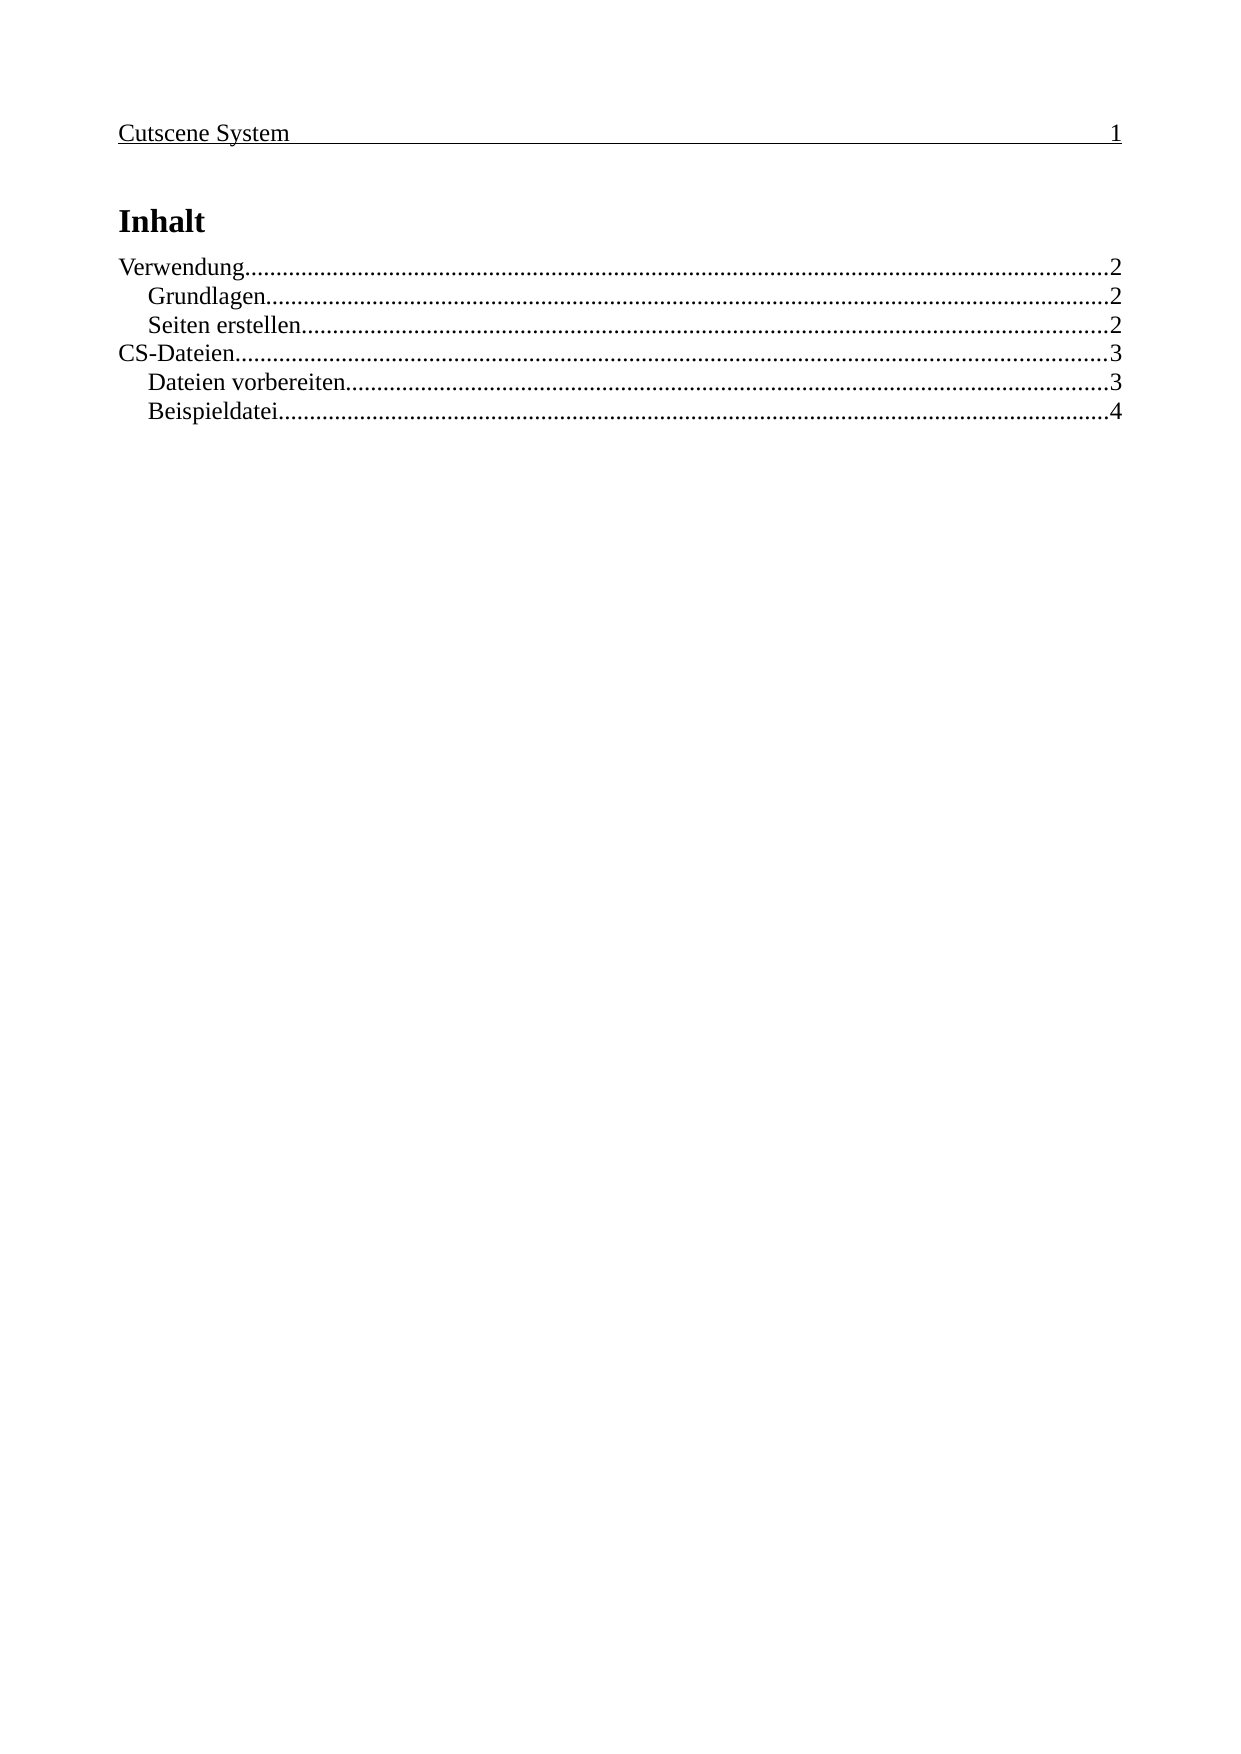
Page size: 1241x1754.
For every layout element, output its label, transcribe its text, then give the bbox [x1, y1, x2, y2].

text Grundlagen 2 [148, 281, 1122, 310]
text Seiten erstellen 2 [148, 310, 1122, 338]
text Beispieldatei 4 [148, 396, 1122, 425]
subtitle Inhalt [118, 201, 1122, 240]
text Verwendung 2 [118, 252, 1122, 281]
text CS-Dateien 3 [118, 338, 1122, 367]
text Dateien vorbereiten 3 [148, 367, 1122, 396]
